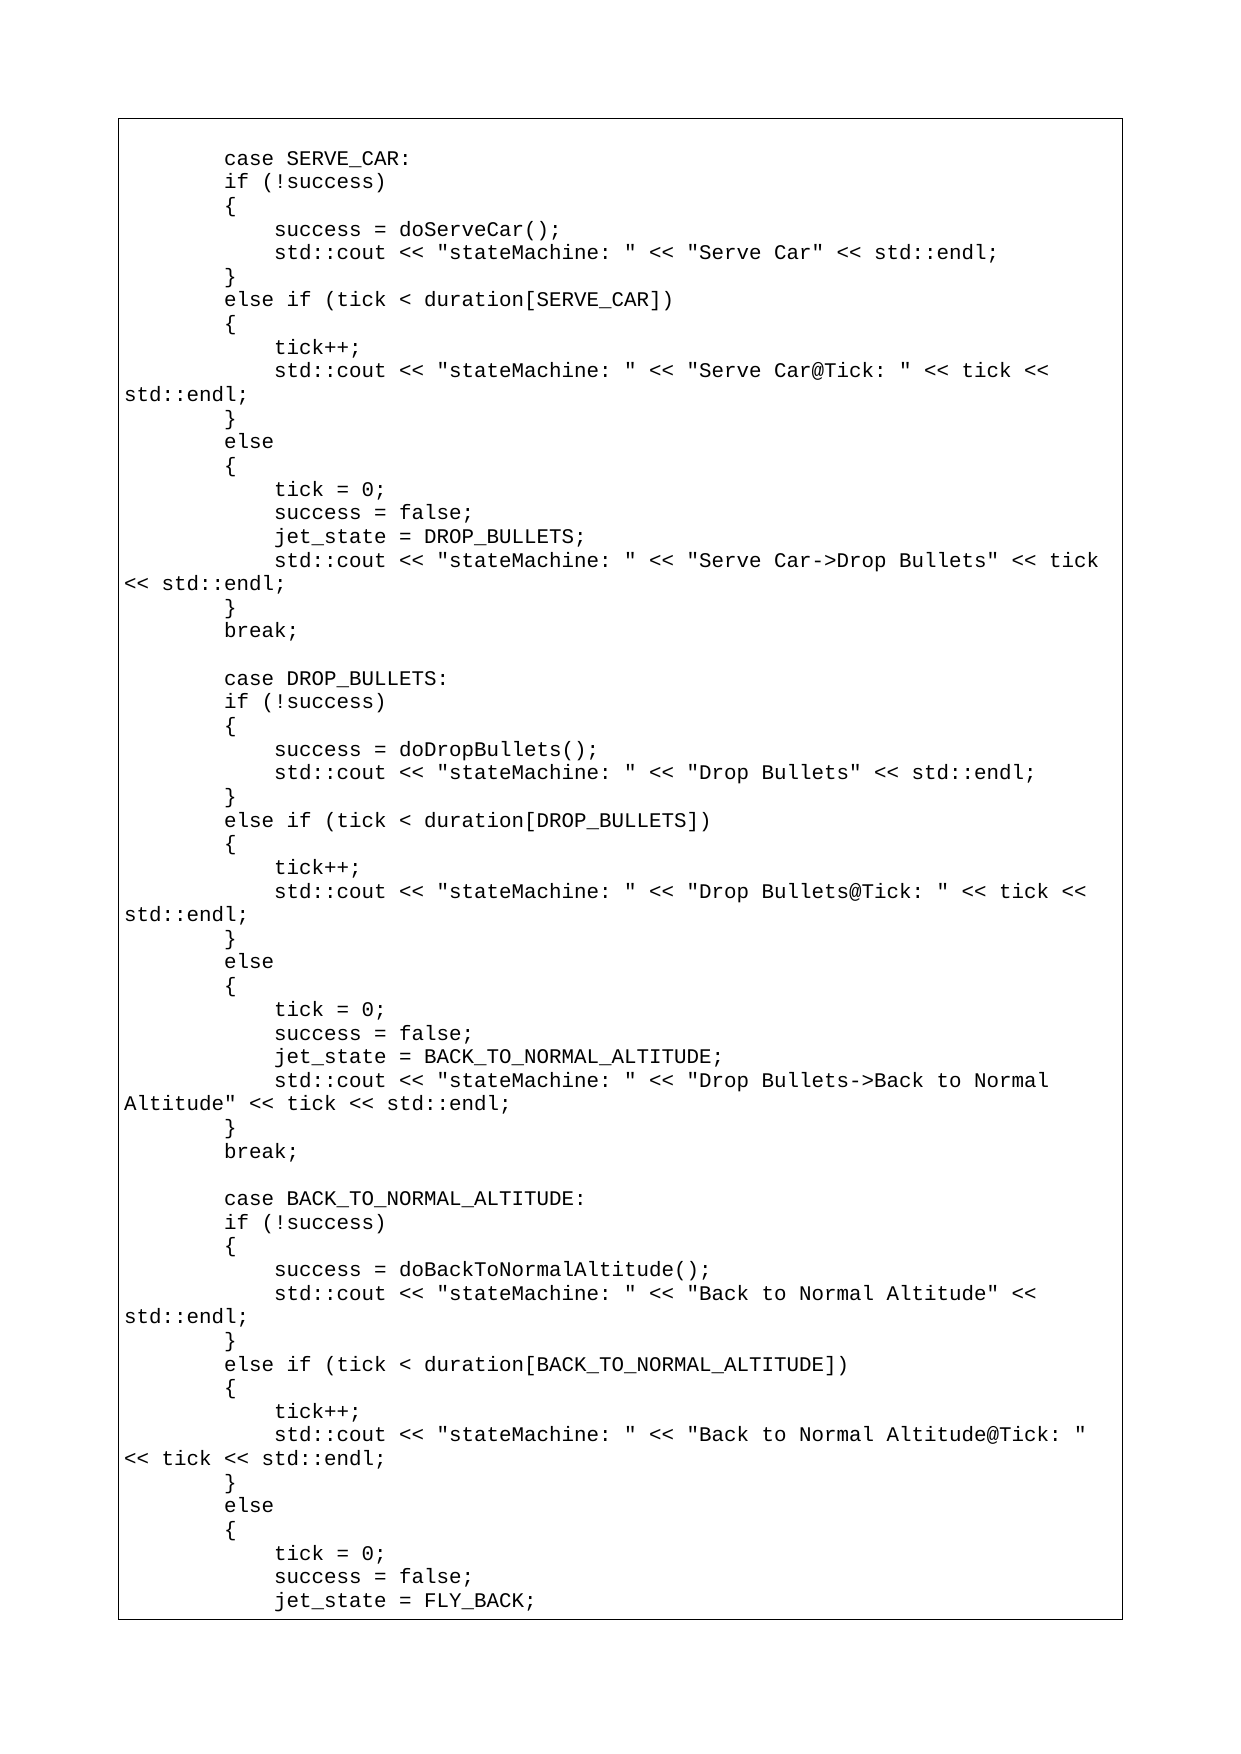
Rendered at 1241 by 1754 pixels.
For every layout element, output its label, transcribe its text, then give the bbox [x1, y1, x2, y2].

table_header case SERVE_CAR: if (!success) { success = doServeCar(); std::cout << "stateMachine: " << "Serve Car" << std::endl; } else if (tick < duration[SERVE_CAR]) { tick++; std::cout << "stateMachine: " << "Serve Car@Tick: " << tick << std::endl; } else { tick = 0; success = false; jet_state = DROP_BULLETS; std::cout << "stateMachine: " << "Serve Car->Drop Bullets" << tick << std::endl; } break; case DROP_BULLETS: if (!success) { success = doDropBullets(); std::cout << "stateMachine: " << "Drop Bullets" << std::endl; } else if (tick < duration[DROP_BULLETS]) { tick++; std::cout << "stateMachine: " << "Drop Bullets@Tick: " << tick << std::endl; } else { tick = 0; success = false; jet_state = BACK_TO_NORMAL_ALTITUDE; std::cout << "stateMachine: " << "Drop Bullets->Back to Normal Altitude" << tick << std::endl; } break; case BACK_TO_NORMAL_ALTITUDE: if (!success) { success = doBackToNormalAltitude(); std::cout << "stateMachine: " << "Back to Normal Altitude" << std::endl; } else if (tick < duration[BACK_TO_NORMAL_ALTITUDE]) { tick++; std::cout << "stateMachine: " << "Back to Normal Altitude@Tick: " << tick << std::endl; } else { tick = 0; success = false; jet_state = FLY_BACK; [119, 119, 1122, 1619]
